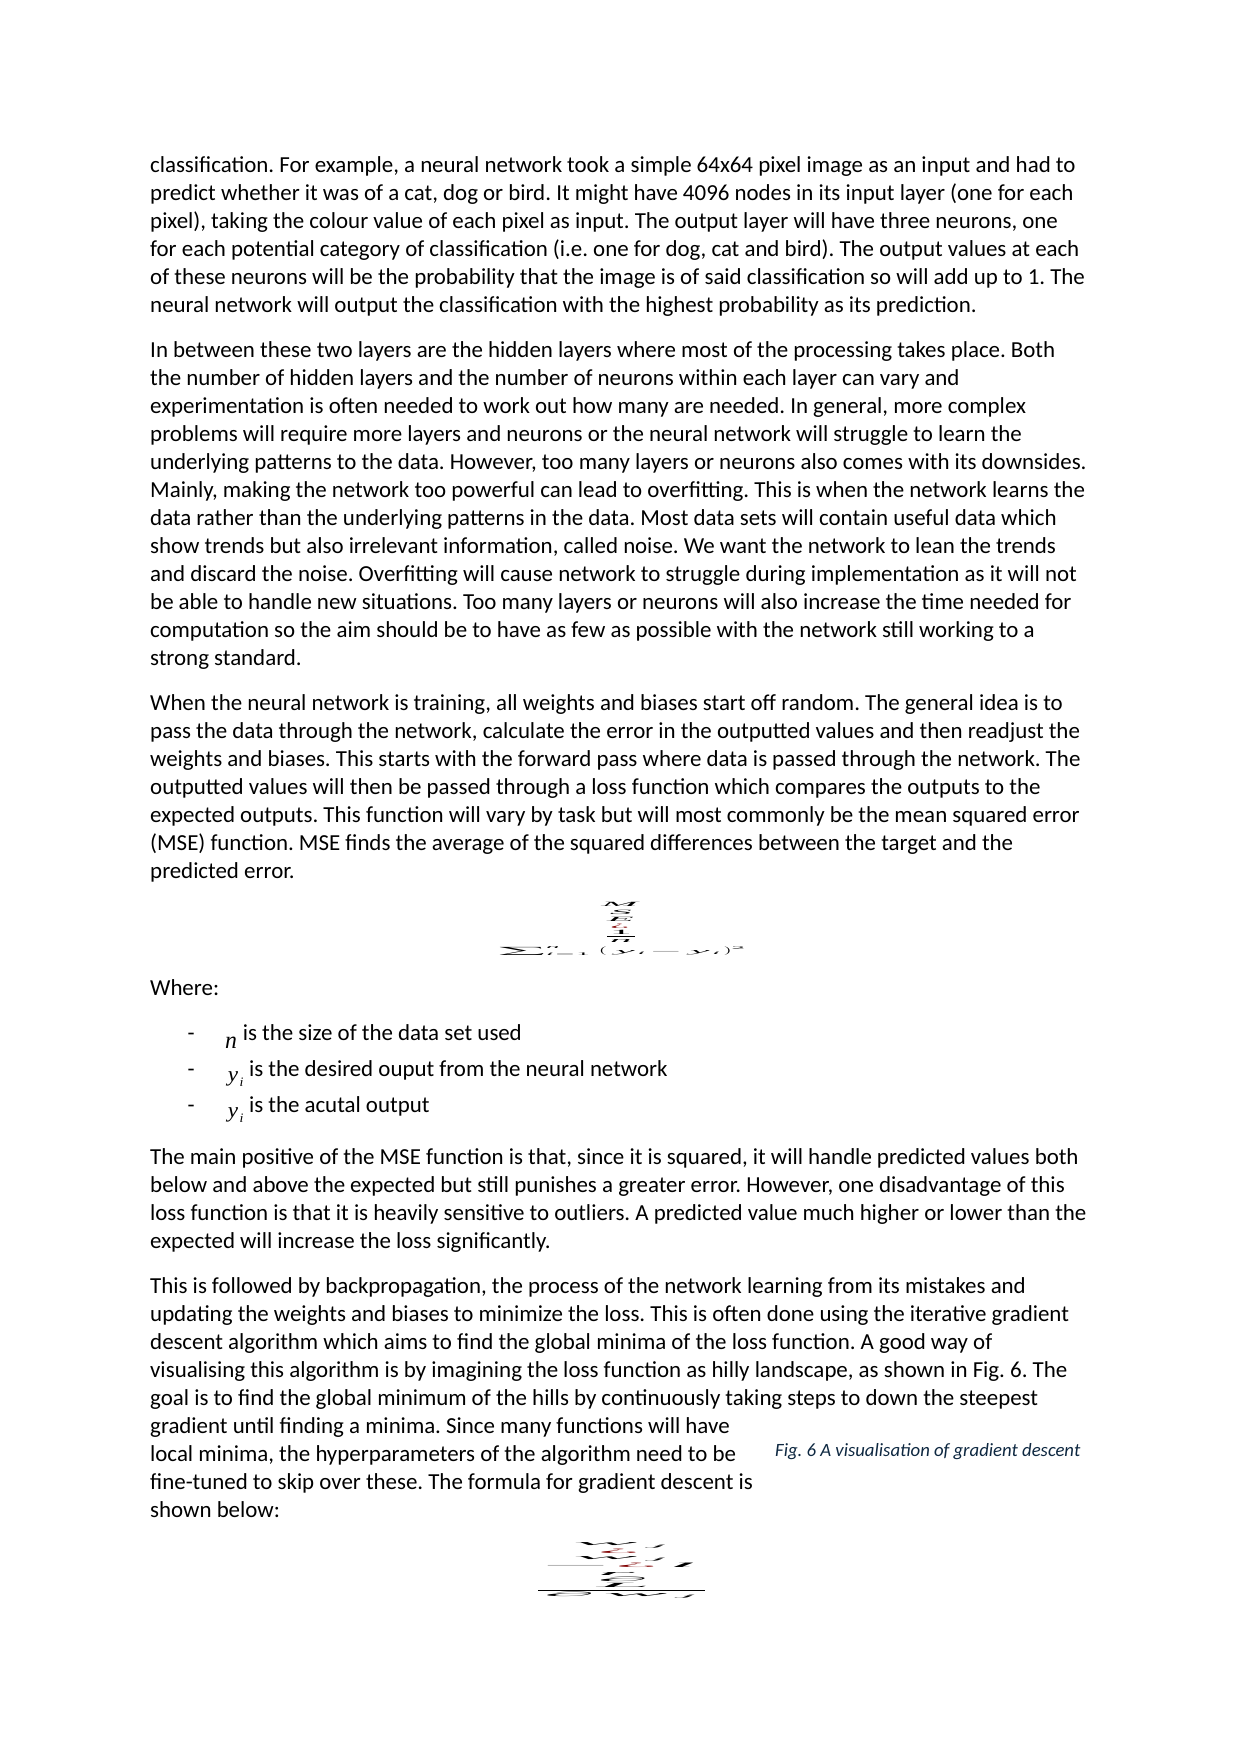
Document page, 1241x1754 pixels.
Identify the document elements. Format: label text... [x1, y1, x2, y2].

text Where: [150, 973, 1090, 1001]
text The main positive of the MSE function is that, since it is squared, it will handle predicted values both below and above the expected but still punishes a greater error. However, one disadvantage of this loss function is that it is heavily sensitive to outliers. A predicted value much higher or lower than the expected will increase the loss significantly. [150, 1142, 1090, 1254]
text classification. For example, a neural network took a simple 64x64 pixel image as an input and had to predict whether it was of a cat, dog or bird. It might have 4096 nodes in its input layer (one for each pixel), taking the colour value of each pixel as input. The output layer will have three neurons, one for each potential category of classification (i.e. one for dog, cat and bird). The output values at each of these neurons will be the probability that the image is of said classification so will add up to 1. The neural network will output the classification with the highest probability as its prediction. [150, 150, 1090, 318]
text This is followed by backpropagation, the process of the network learning from its mistakes and updating the weights and biases to minimize the loss. This is often done using the iterative gradient descent algorithm which aims to find the global minima of the loss function. A good way of visualising this algorithm is by imagining the loss function as hilly landscape, as shown in Fig. 6. The goal is to find the global minimum of the hills by continuously taking steps to down the steepest gradient until finding a minima. Since many functions will have local minima, the hyperparameters of the algorithm need to be fine-tuned to skip over these. The formula for gradient descent is shown below: [150, 1271, 1090, 1523]
list is the acutal output [187, 1090, 1090, 1126]
list is the size of the data set used [187, 1018, 1090, 1054]
text When the neural network is training, all weights and biases start off random. The general idea is to pass the data through the network, calculate the error in the outputted values and then readjust the weights and biases. This starts with the forward pass where data is passed through the network. The outputted values will then be passed through a loss function which compares the outputs to the expected outputs. This function will vary by task but will most commonly be the mean squared error (MSE) function. MSE finds the average of the squared differences between the target and the predicted error. [150, 688, 1090, 884]
text Fig. 6 A visualisation of gradient descent [775, 1439, 1087, 1462]
text In between these two layers are the hidden layers where most of the processing takes place. Both the number of hidden layers and the number of neurons within each layer can vary and experimentation is often needed to work out how many are needed. In general, more complex problems will require more layers and neurons or the neural network will struggle to learn the underlying patterns to the data. However, too many layers or neurons also comes with its downsides. Mainly, making the network too powerful can lead to overfitting. This is when the network learns the data rather than the underlying patterns in the data. Most data sets will contain useful data which show trends but also irrelevant information, called noise. We want the network to lean the trends and discard the noise. Overfitting will cause network to struggle during implementation as it will not be able to handle new situations. Too many layers or neurons will also increase the time needed for computation so the aim should be to have as few as possible with the network still working to a strong standard. [150, 335, 1090, 671]
list is the desired ouput from the neural network [187, 1054, 1090, 1090]
